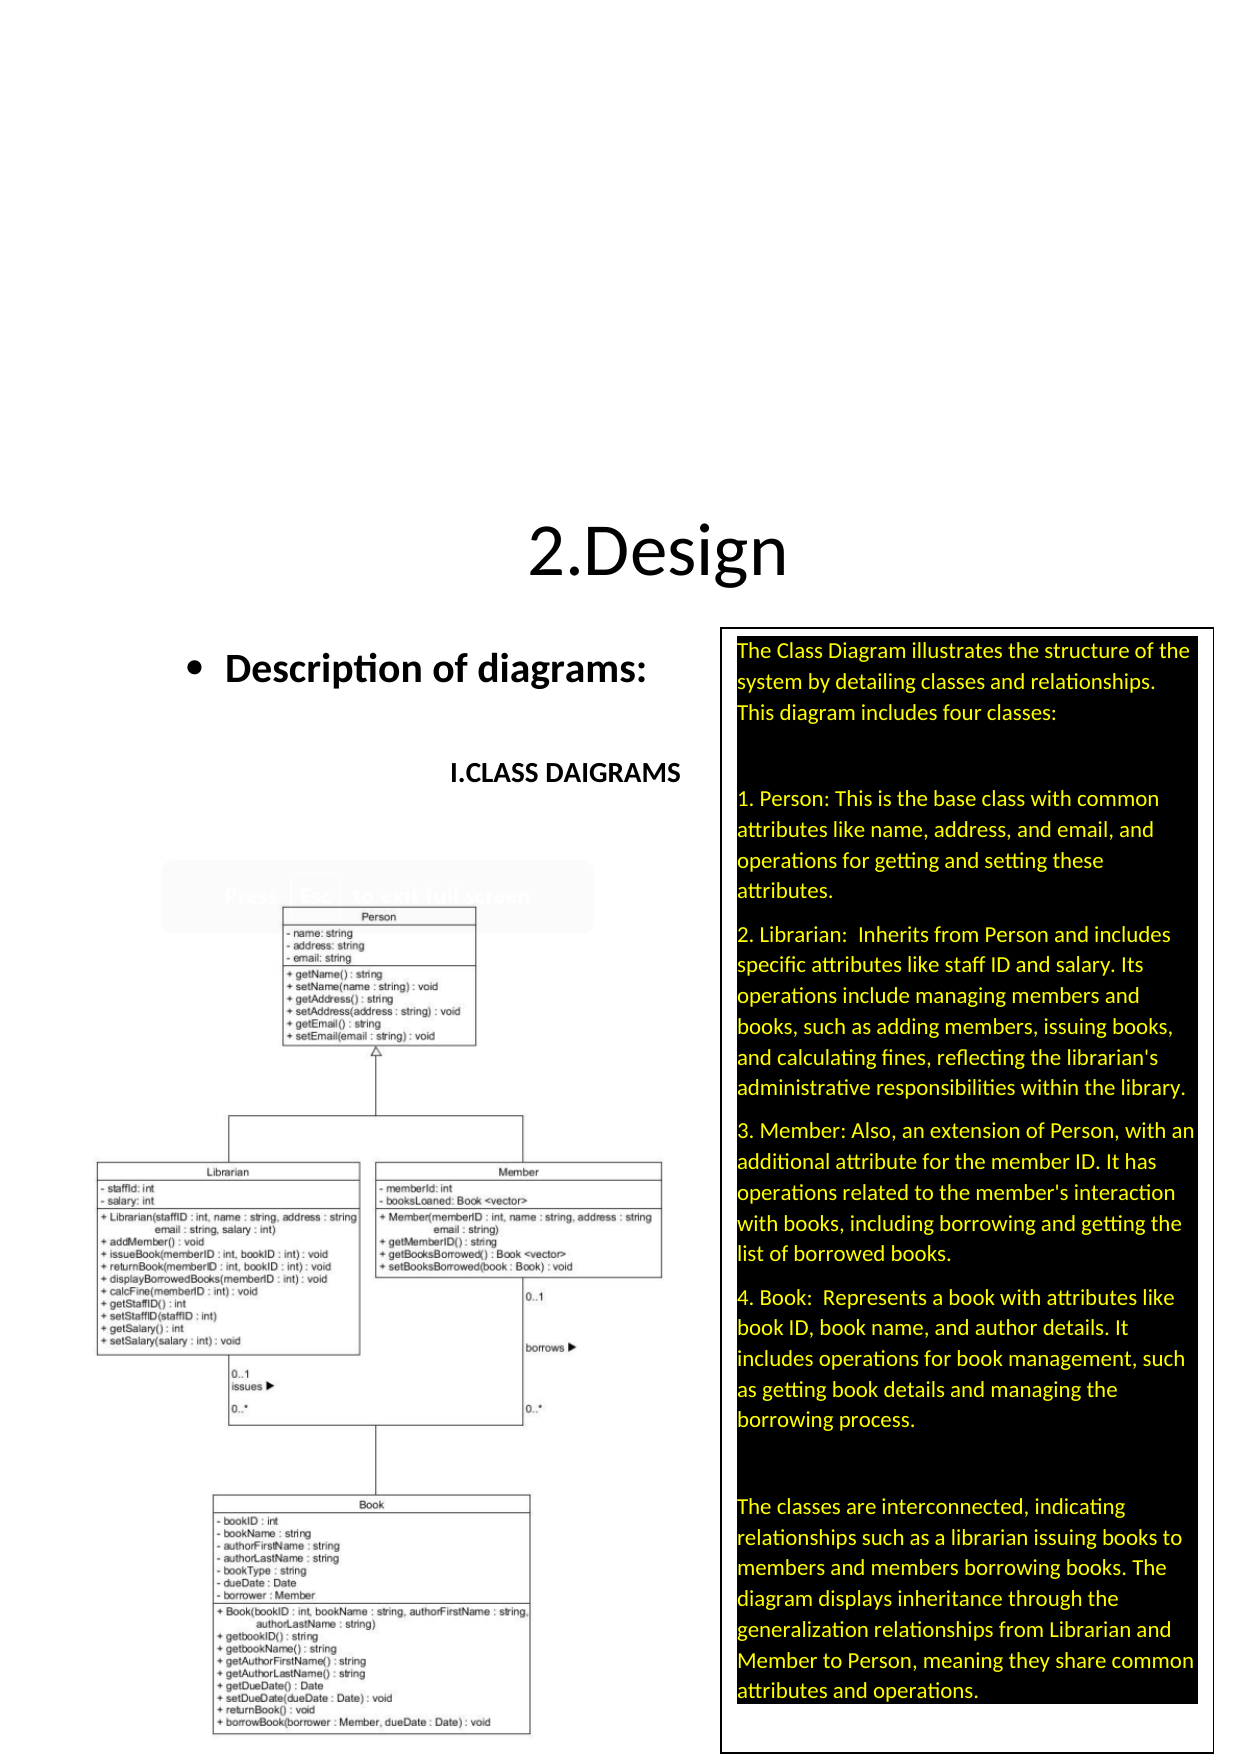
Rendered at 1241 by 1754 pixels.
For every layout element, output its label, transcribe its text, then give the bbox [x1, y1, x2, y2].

text 4. Book: Represents a book with attributes like book ID, book name, and author details. It includes operations for book management, such as getting book details and managing the borrowing process. [737, 1283, 1198, 1434]
text 3. Member: Also, an extension of Person, with an additional attribute for the member ID. It has operations related to the member's interaction with books, including borrowing and getting the list of borrowed books. [737, 1117, 1198, 1267]
list I.CLASS DAIGRAMS [375, 754, 720, 789]
list Description of diagrams: [187, 642, 720, 693]
list 2.Design [225, 502, 1090, 594]
text The Class Diagram illustrates the structure of the system by detailing classes and relationships. This diagram includes four classes: [737, 636, 1198, 726]
list [722, 629, 1213, 1752]
text The classes are interconnected, indicating relationships such as a librarian issuing books to members and members borrowing books. The diagram displays inheritance through the generalization relationships from Librarian and Member to Person, meaning they share common attributes and operations. [737, 1492, 1198, 1704]
text 1. Person: This is the base class with common attributes like name, address, and email, and operations for getting and setting these attributes. [737, 784, 1198, 904]
text 2. Librarian: Inherits from Person and includes specific attributes like staff ID and salary. Its operations include managing members and books, such as adding members, issuing books, and calculating fines, reflecting the librarian's administrative responsibilities within the library. [737, 920, 1198, 1101]
